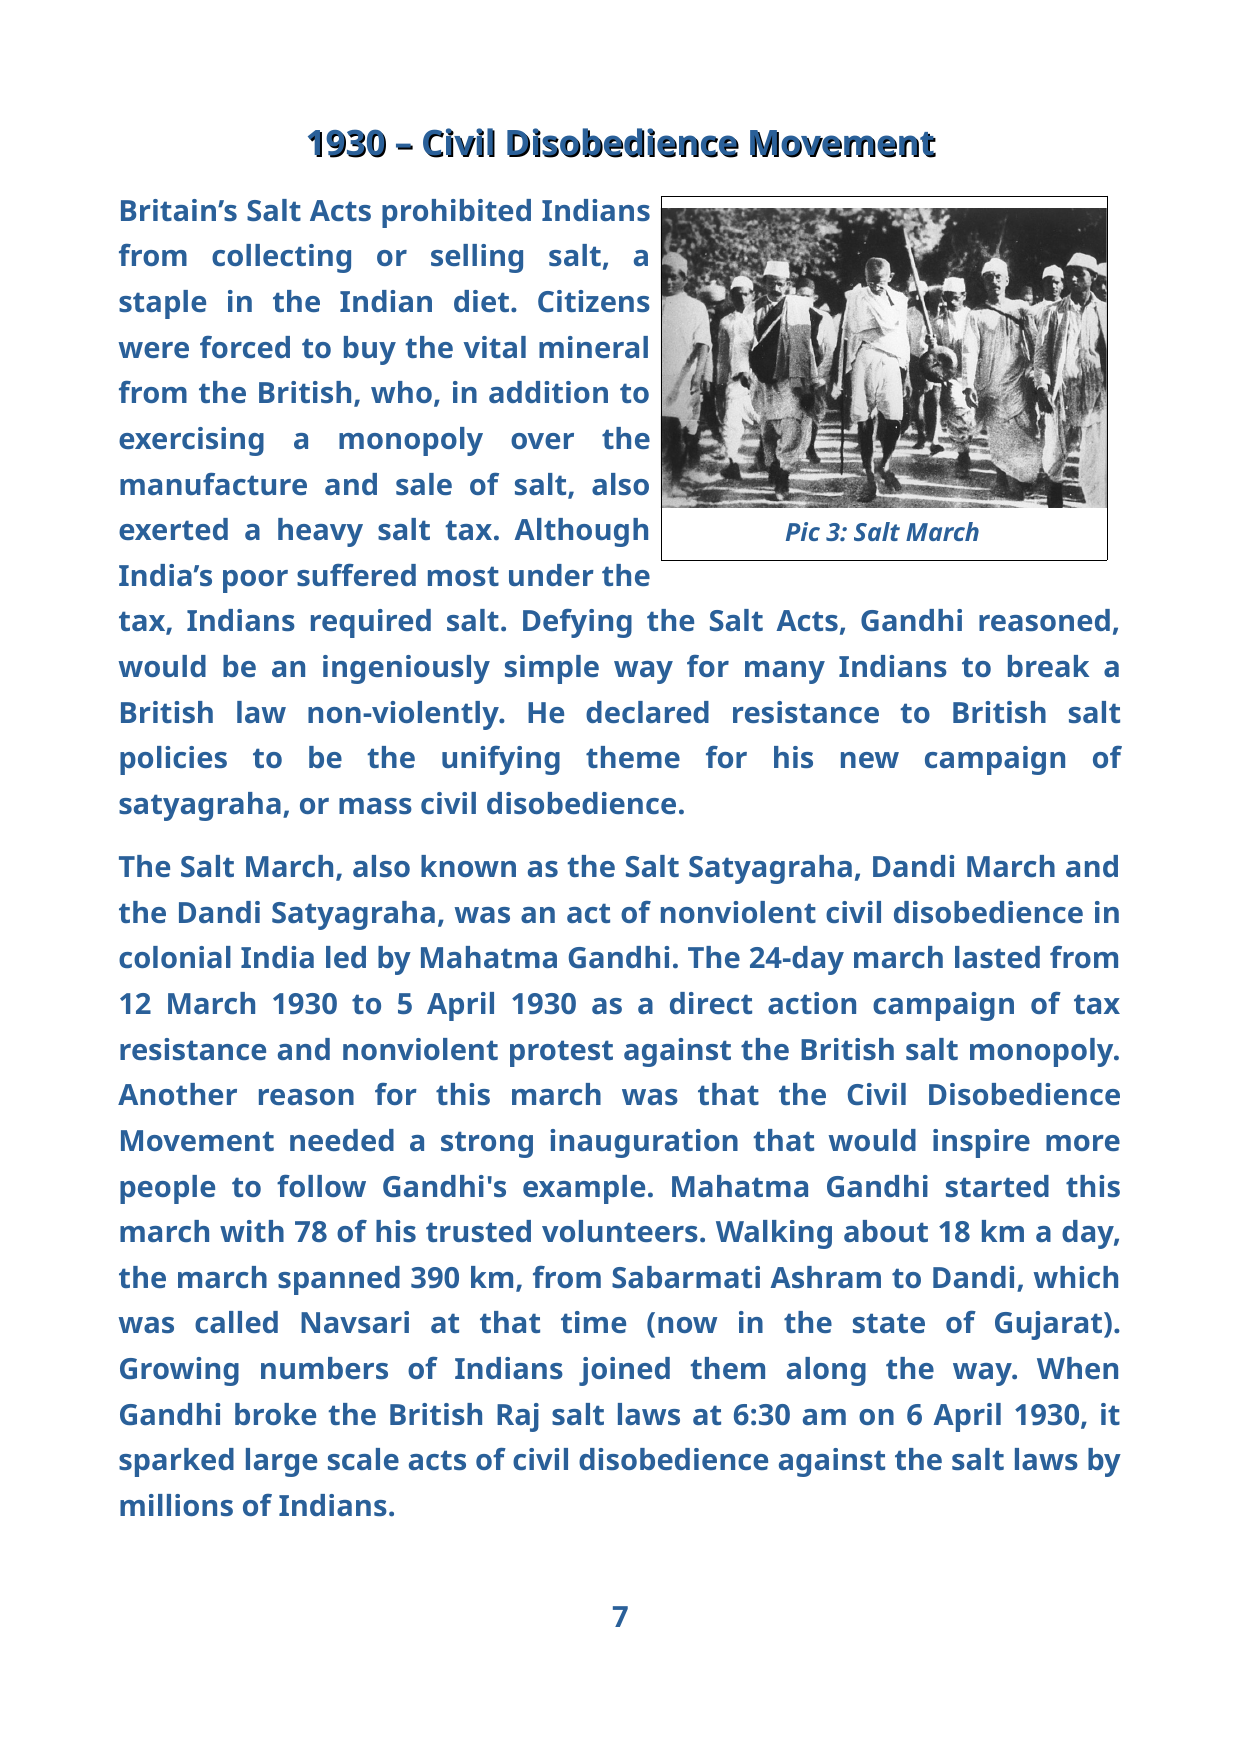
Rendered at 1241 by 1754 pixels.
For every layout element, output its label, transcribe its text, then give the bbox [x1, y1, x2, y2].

picture [662, 208, 1107, 508]
subtitle 1930 – Civil Disobedience Movement [118, 118, 1122, 166]
text Britain’s Salt Acts prohibited Indians from collecting or selling salt, a staple in the Indian diet. Citizens were forced to buy the vital mineral from the British, who, in addition to exercising a monopoly over the manufacture and sale of salt, also exerted a heavy salt tax. Although India’s poor suffered most under the tax, Indians required salt. Defying the Salt Acts, Gandhi reasoned, would be an ingeniously simple way for many Indians to break a British law non-violently. He declared resistance to British salt policies to be the unifying theme for his new campaign of satyagraha, or mass civil disobedience. [118, 190, 1122, 823]
text The Salt March, also known as the Salt Satyagraha, Dandi March and the Dandi Satyagraha, was an act of nonviolent civil disobedience in colonial India led by Mahatma Gandhi. The 24-day march lasted from 12 March 1930 to 5 April 1930 as a direct action campaign of tax resistance and nonviolent protest against the British salt monopoly. Another reason for this march was that the Civil Disobedience Movement needed a strong inauguration that would inspire more people to follow Gandhi's example. Mahatma Gandhi started this march with 78 of his trusted volunteers. Walking about 18 km a day, the march spanned 390 km, from Sabarmati Ashram to Dandi, which was called Navsari at that time (now in the state of Gujarat). Growing numbers of Indians joined them along the way. When Gandhi broke the British Raj salt laws at 6:30 am on 6 April 1930, it sparked large scale acts of civil disobedience against the salt laws by millions of Indians. [118, 847, 1122, 1525]
text Pic 3: Salt March [662, 508, 1107, 549]
